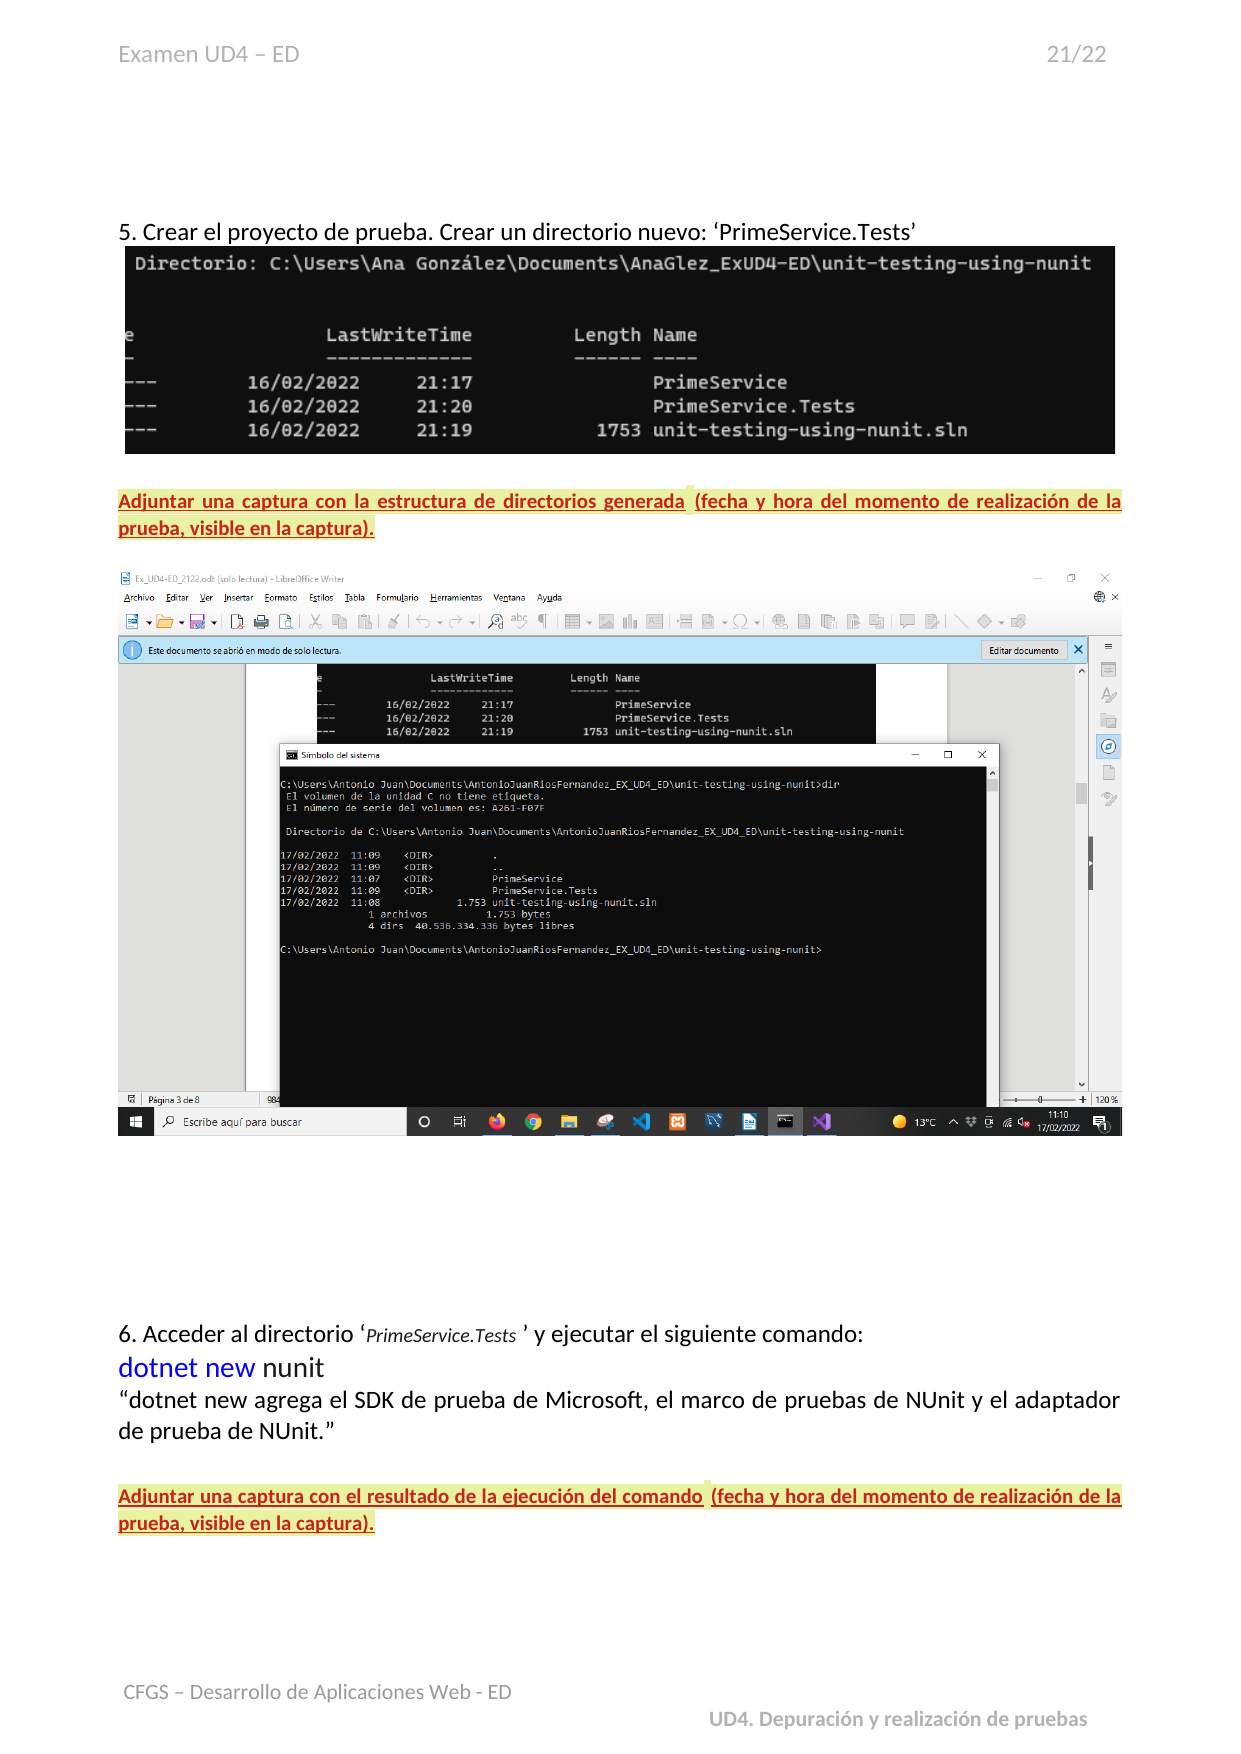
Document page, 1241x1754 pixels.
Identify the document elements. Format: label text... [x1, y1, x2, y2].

text dotnet new nunit [118, 1349, 1122, 1384]
picture [118, 571, 1123, 1136]
text Adjuntar una captura con la estructura de directorios generada (fecha y hora del momento de realización de la prueba, visible en la captura). [118, 484, 1122, 540]
text 6. Acceder al directorio ‘PrimeService.Tests ’ y ejecutar el siguiente comando: [118, 1318, 1122, 1349]
text “dotnet new agrega el SDK de prueba de Microsoft, el marco de pruebas de NUnit y el adaptador de prueba de NUnit.” [118, 1384, 1122, 1446]
text Adjuntar una captura con el resultado de la ejecución del comando (fecha y hora del momento de realización de la prueba, visible en la captura). [118, 1480, 1122, 1536]
text 5. Crear el proyecto de prueba. Crear un directorio nuevo: ‘PrimeService.Tests’ [118, 216, 1122, 246]
picture [125, 246, 1116, 454]
